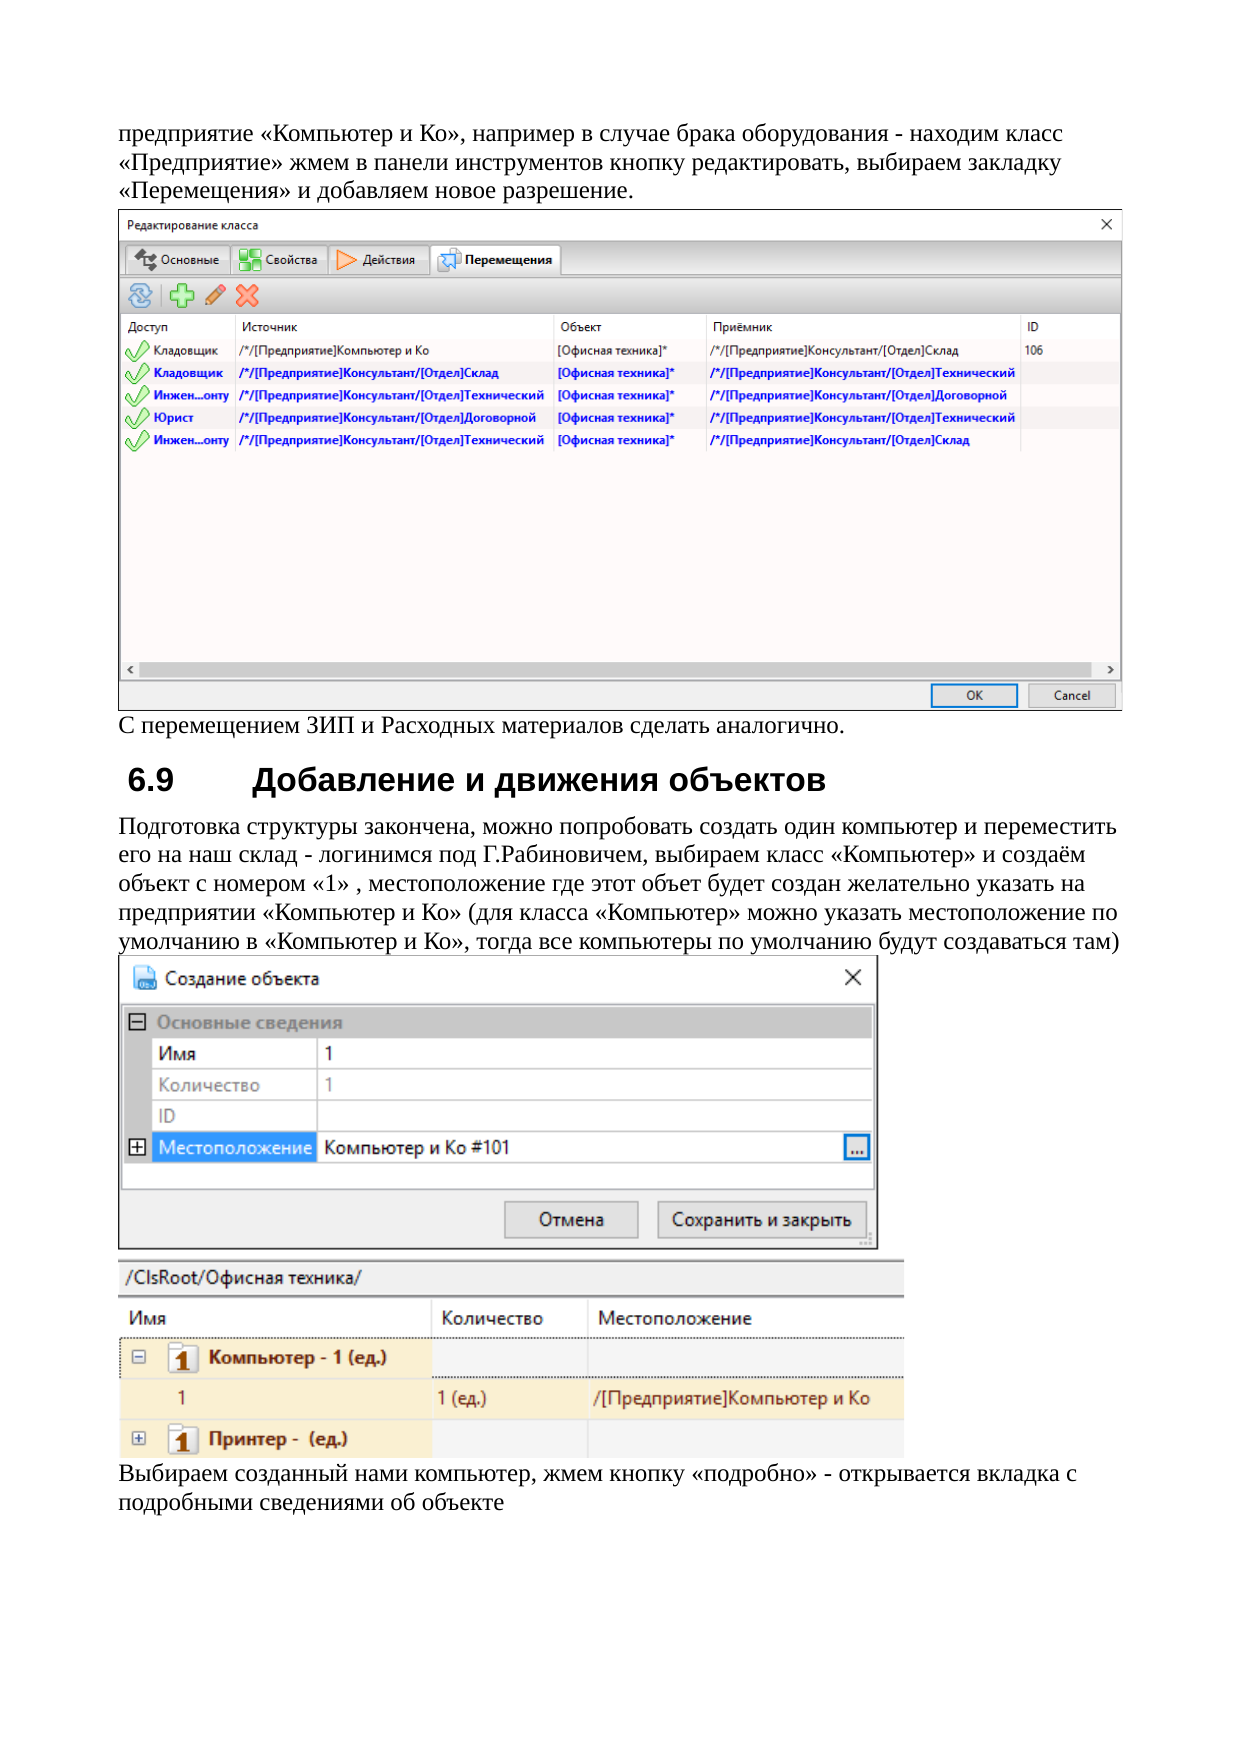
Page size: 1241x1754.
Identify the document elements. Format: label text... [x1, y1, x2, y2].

text Подготовка структуры закончена, можно попробовать создать один компьютер и переместить его на наш склад - логинимся под Г.Рабиновичем, выбираем класс «Компьютер» и создаём объект с номером «1» , местоположение где этот объет будет создан желательно указать на предприятии «Компьютер и Ко» (для класса «Компьютер» можно указать местоположение по умолчанию в «Компьютер и Ко», тогда все компьютеры по умолчанию будут создаваться там) [118, 811, 1122, 954]
text [118, 204, 1122, 209]
picture [118, 209, 1123, 711]
text С перемещением ЗИП и Расходных материалов сделать аналогично. [118, 711, 1122, 739]
text Выбираем созданный нами компьютер, жмем кнопку «подробно» - открывается вкладка с подробными сведениями об объекте [118, 954, 1122, 1516]
subtitle Добавление и движения объектов [118, 760, 1122, 798]
picture [118, 955, 905, 1458]
text предприятие «Компьютер и Ко», например в случае брака оборудования - находим класс «Предприятие» жмем в панели инструментов кнопку редактировать, выбираем закладку «Перемещения» и добавляем новое разрешение. [118, 118, 1122, 204]
